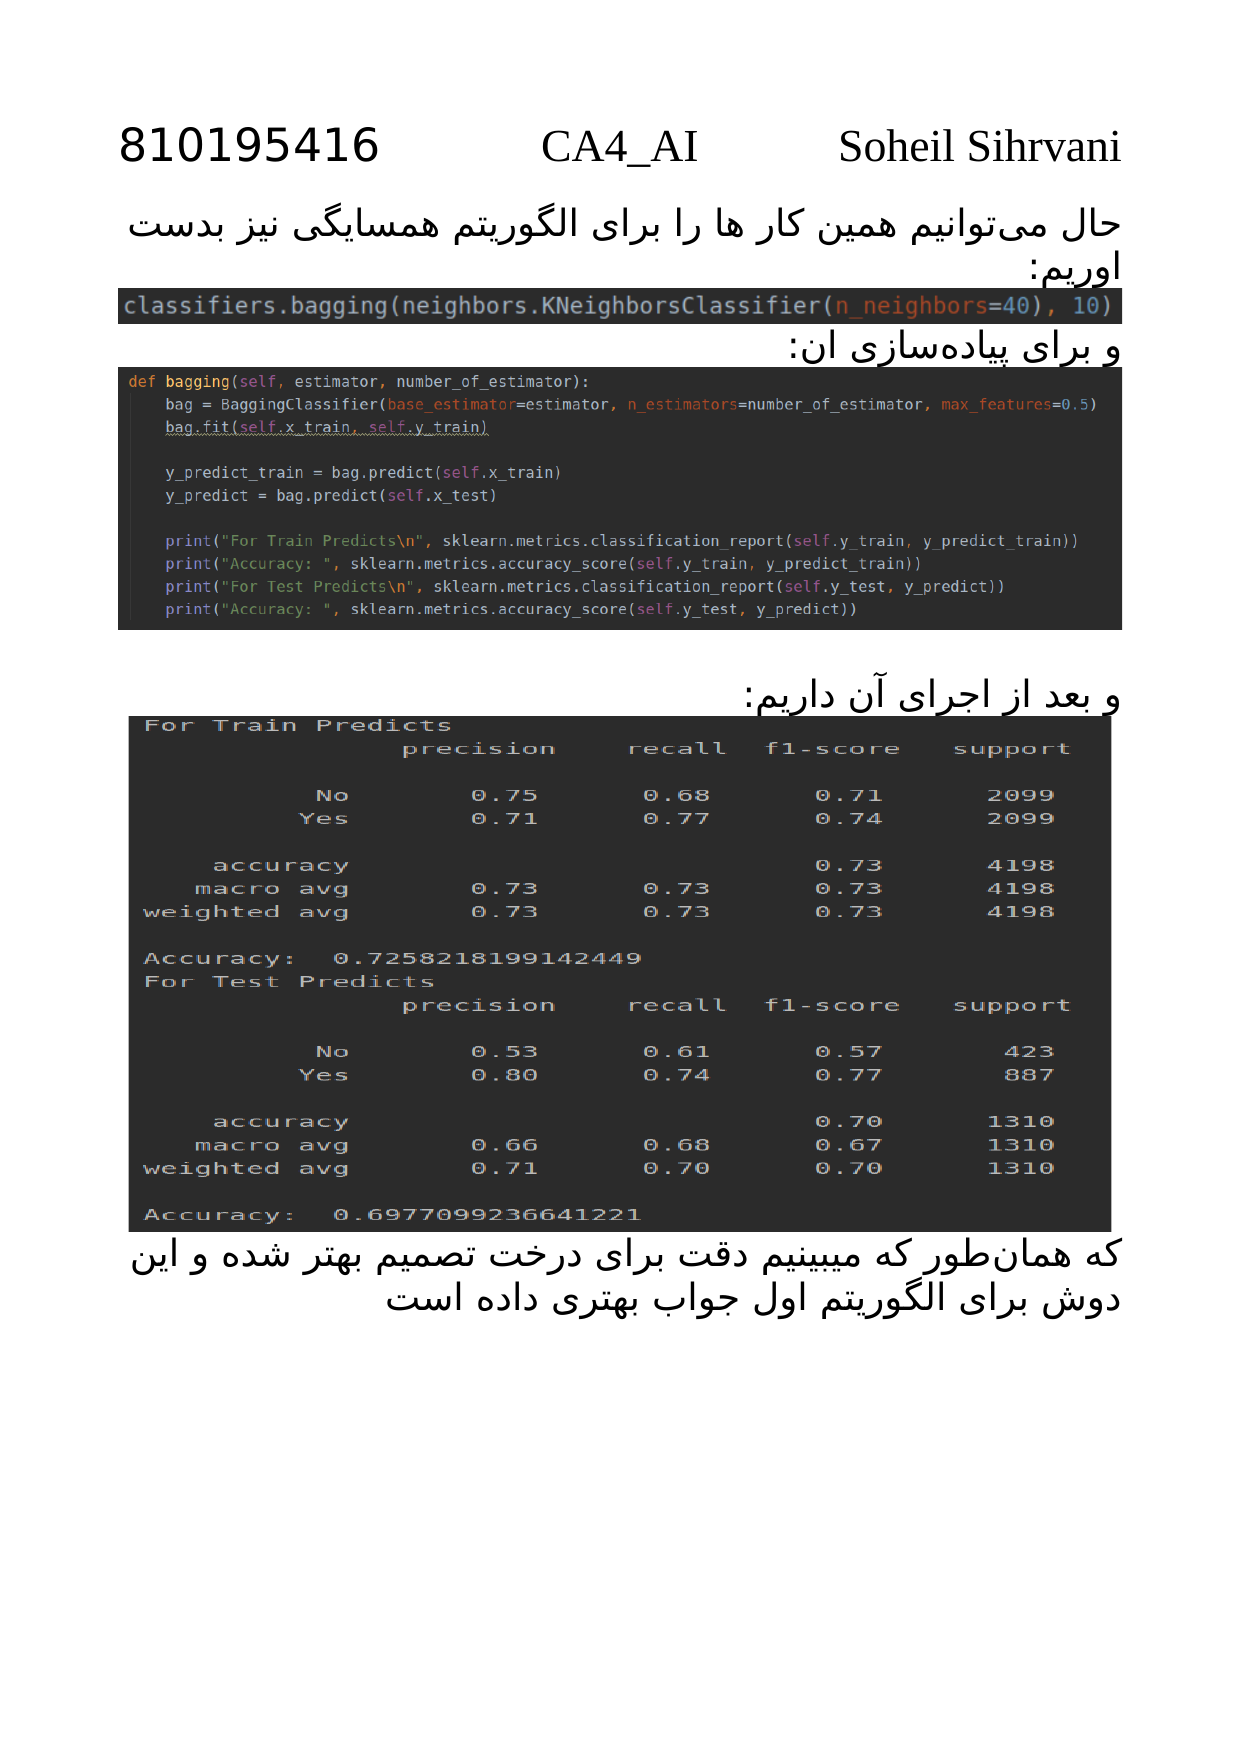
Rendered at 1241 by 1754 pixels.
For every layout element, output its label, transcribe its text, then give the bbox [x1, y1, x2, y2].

picture [118, 367, 1123, 630]
text که همان‌طور که میبینیم دقت برای درخت تصمیم بهتر شده و این دوش برای الگوریتم اول جواب بهتری داده است [118, 716, 1122, 1319]
text و برای پیاده‌سازی ان: [118, 324, 1122, 367]
text حال می‌توانیم همین کار ها را برای الگوریتم همسایگی نیز بدست اوریم: [118, 201, 1122, 288]
picture [118, 288, 1123, 324]
picture [128, 716, 1112, 1232]
text و بعد از اجرای آن داریم: [118, 672, 1122, 716]
